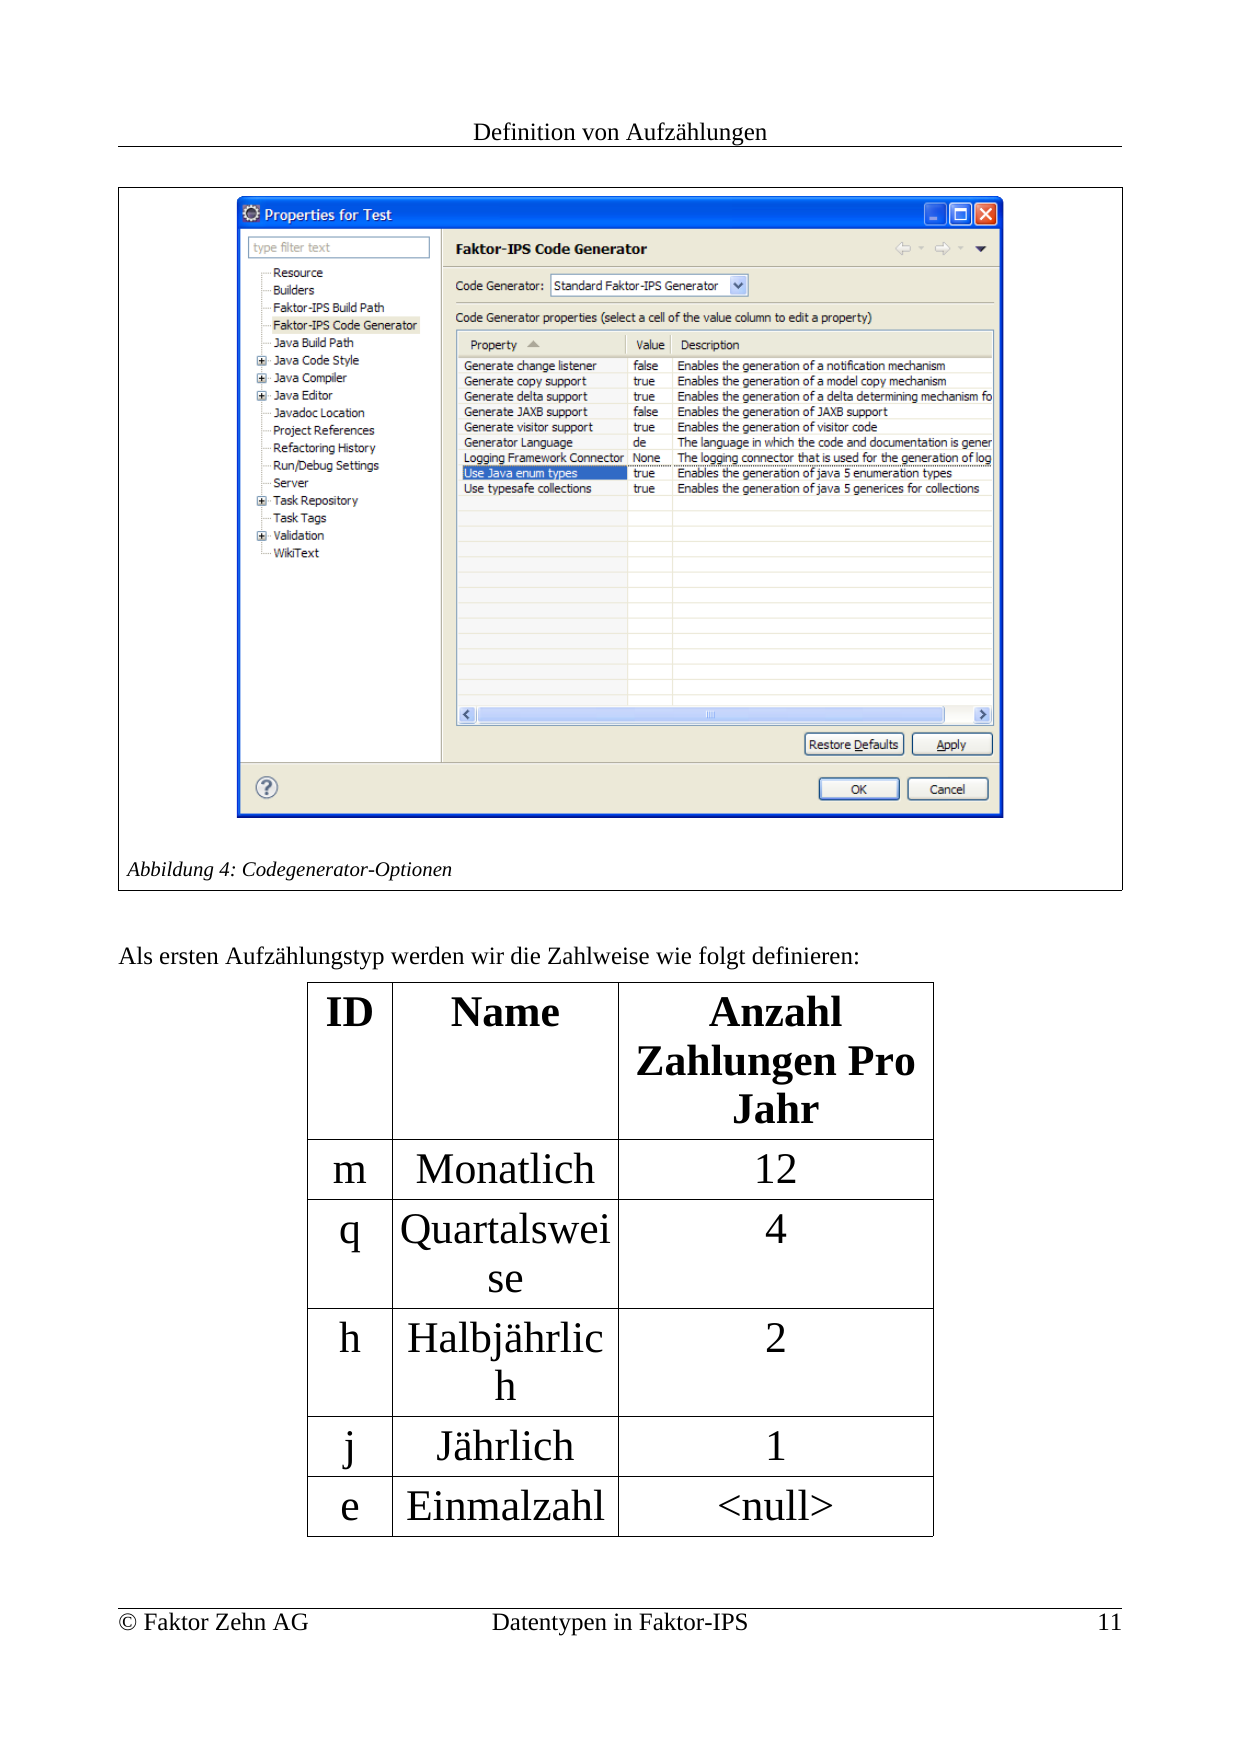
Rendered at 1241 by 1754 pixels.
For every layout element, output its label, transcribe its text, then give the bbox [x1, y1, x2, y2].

table_cell 4 [619, 1200, 933, 1307]
table_cell m [308, 1140, 392, 1199]
table_header Anzahl Zahlungen Pro Jahr [619, 983, 933, 1139]
table_header Name [393, 983, 618, 1139]
table_cell 1 [619, 1417, 933, 1476]
table_cell 12 [619, 1140, 933, 1199]
table_cell Jährlich [393, 1417, 618, 1476]
table_cell <null> [619, 1477, 933, 1536]
table_cell Halbjährlich [393, 1309, 618, 1416]
table_cell q [308, 1200, 392, 1307]
table_header ID [308, 983, 392, 1139]
table_cell Monatlich [393, 1140, 618, 1199]
table_cell h [308, 1309, 392, 1416]
table_cell j [308, 1417, 392, 1476]
text Als ersten Aufzählungstyp werden wir die Zahlweise wie folgt definieren: [118, 942, 1122, 969]
table_cell 2 [619, 1309, 933, 1416]
table_cell Quartalsweise [393, 1200, 618, 1307]
picture [236, 196, 1004, 818]
table_cell Einmalzahl [393, 1477, 618, 1536]
table_cell e [308, 1477, 392, 1536]
text Abbildung 4: Codegenerator-Optionen [127, 858, 1113, 881]
